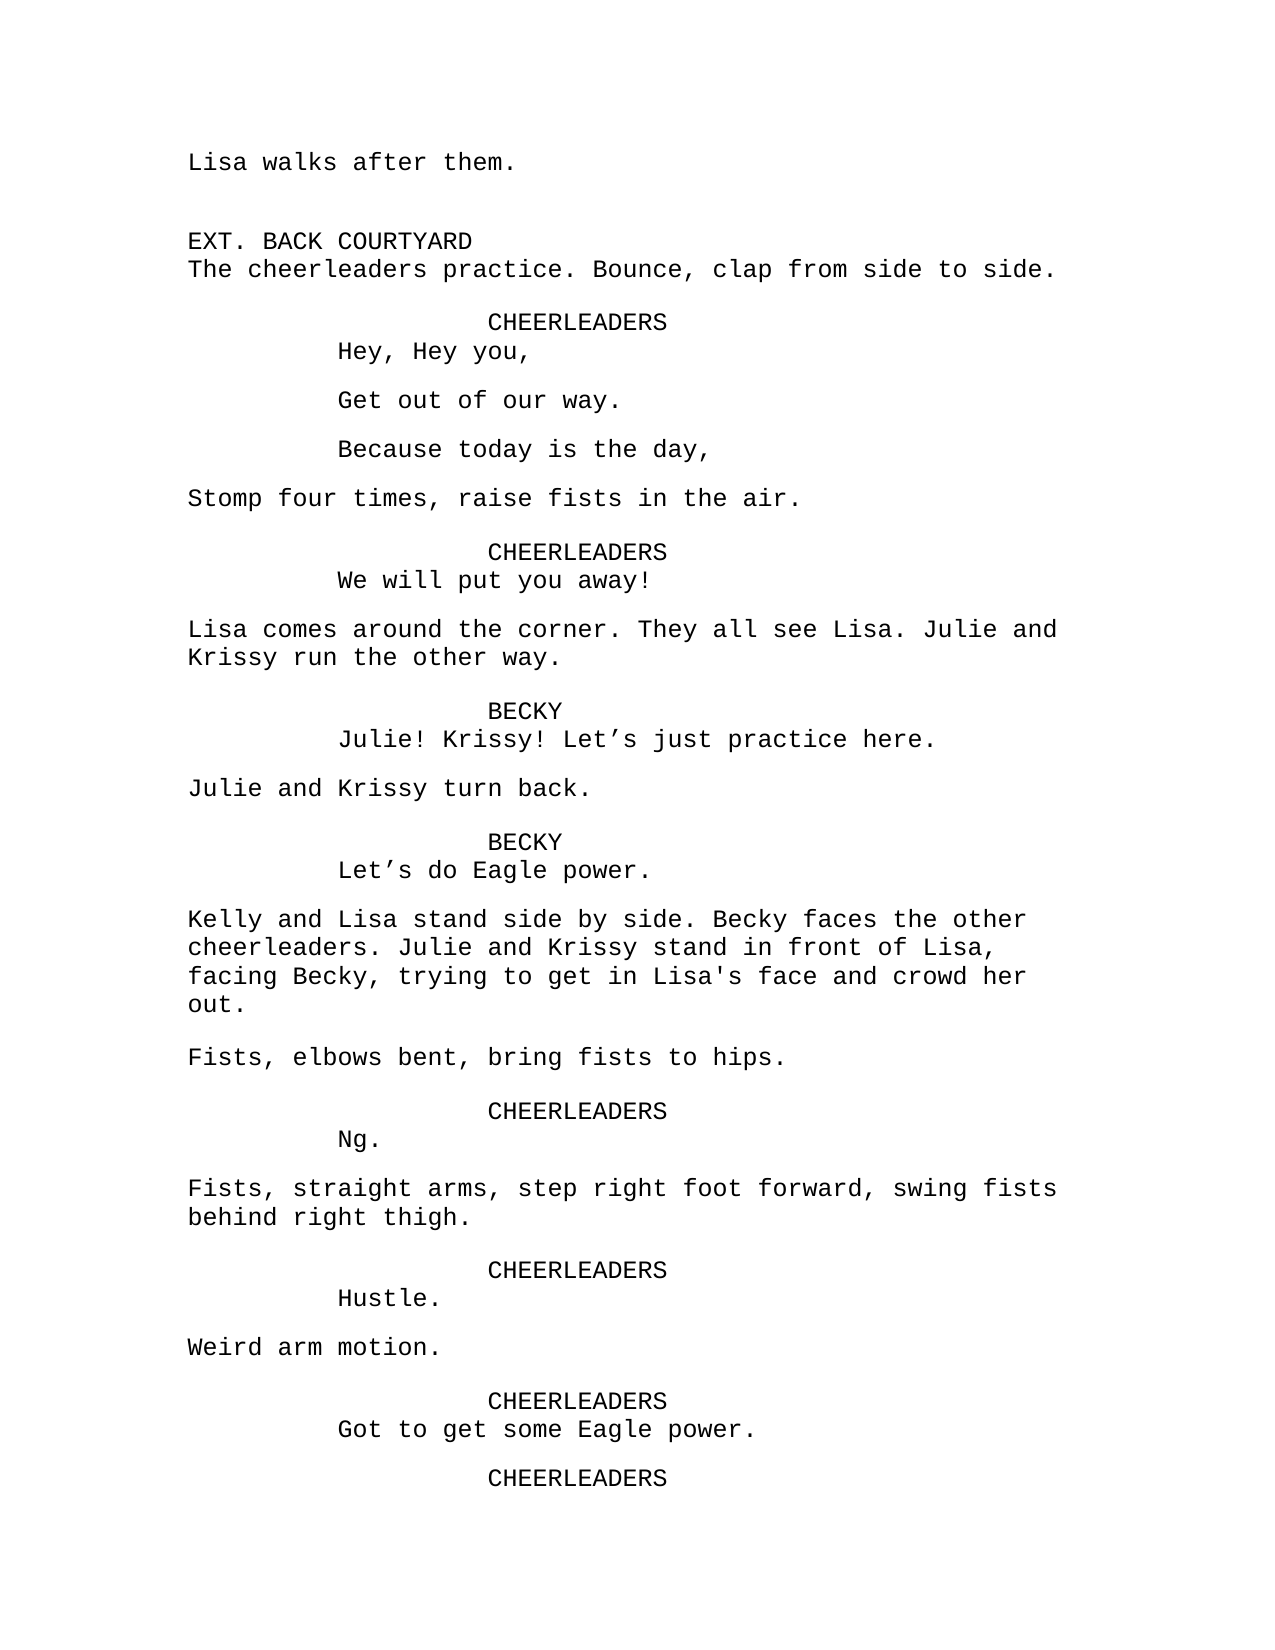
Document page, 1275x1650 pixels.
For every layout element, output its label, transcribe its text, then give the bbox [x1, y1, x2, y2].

text CHEERLEADERS [187, 310, 1087, 338]
text The cheerleaders practice. Bounce, clap from side to side. [187, 257, 1087, 285]
text Julie! Krissy! Let’s just practice here. [337, 727, 937, 755]
text Fists, straight arms, step right foot forward, swing fists behind right thigh. [187, 1176, 1087, 1232]
text Ng. [337, 1127, 937, 1155]
text We will put you away! [337, 567, 937, 596]
text Lisa walks after them. [187, 150, 1087, 178]
text Julie and Krissy turn back. [187, 776, 1087, 804]
text Weird arm motion. [187, 1335, 1087, 1363]
text BECKY [187, 829, 1087, 857]
text CHEERLEADERS [187, 1257, 1087, 1286]
text Because today is the day, [337, 437, 937, 465]
text Hustle. [337, 1286, 937, 1314]
subtitle EXT. BACK COURTYARD [187, 228, 1087, 257]
text Got to get some Eagle power. [337, 1417, 937, 1445]
text CHEERLEADERS [187, 1388, 1087, 1417]
text Kelly and Lisa stand side by side. Becky faces the other cheerleaders. Julie and Krissy stand in front of Lisa, facing Becky, trying to get in Lisa's face and crowd her out. [187, 907, 1087, 1020]
text CHEERLEADERS [187, 1098, 1087, 1127]
text CHEERLEADERS [187, 539, 1087, 567]
text Let’s do Eagle power. [337, 857, 937, 886]
text BECKY [187, 698, 1087, 727]
text CHEERLEADERS [187, 1466, 1087, 1494]
text Hey, Hey you, [337, 338, 937, 367]
text Get out of our way. [337, 387, 937, 416]
text Fists, elbows bent, bring fists to hips. [187, 1045, 1087, 1073]
text Lisa comes around the corner. They all see Lisa. Julie and Krissy run the other way. [187, 617, 1087, 673]
text Stomp four times, raise fists in the air. [187, 486, 1087, 514]
